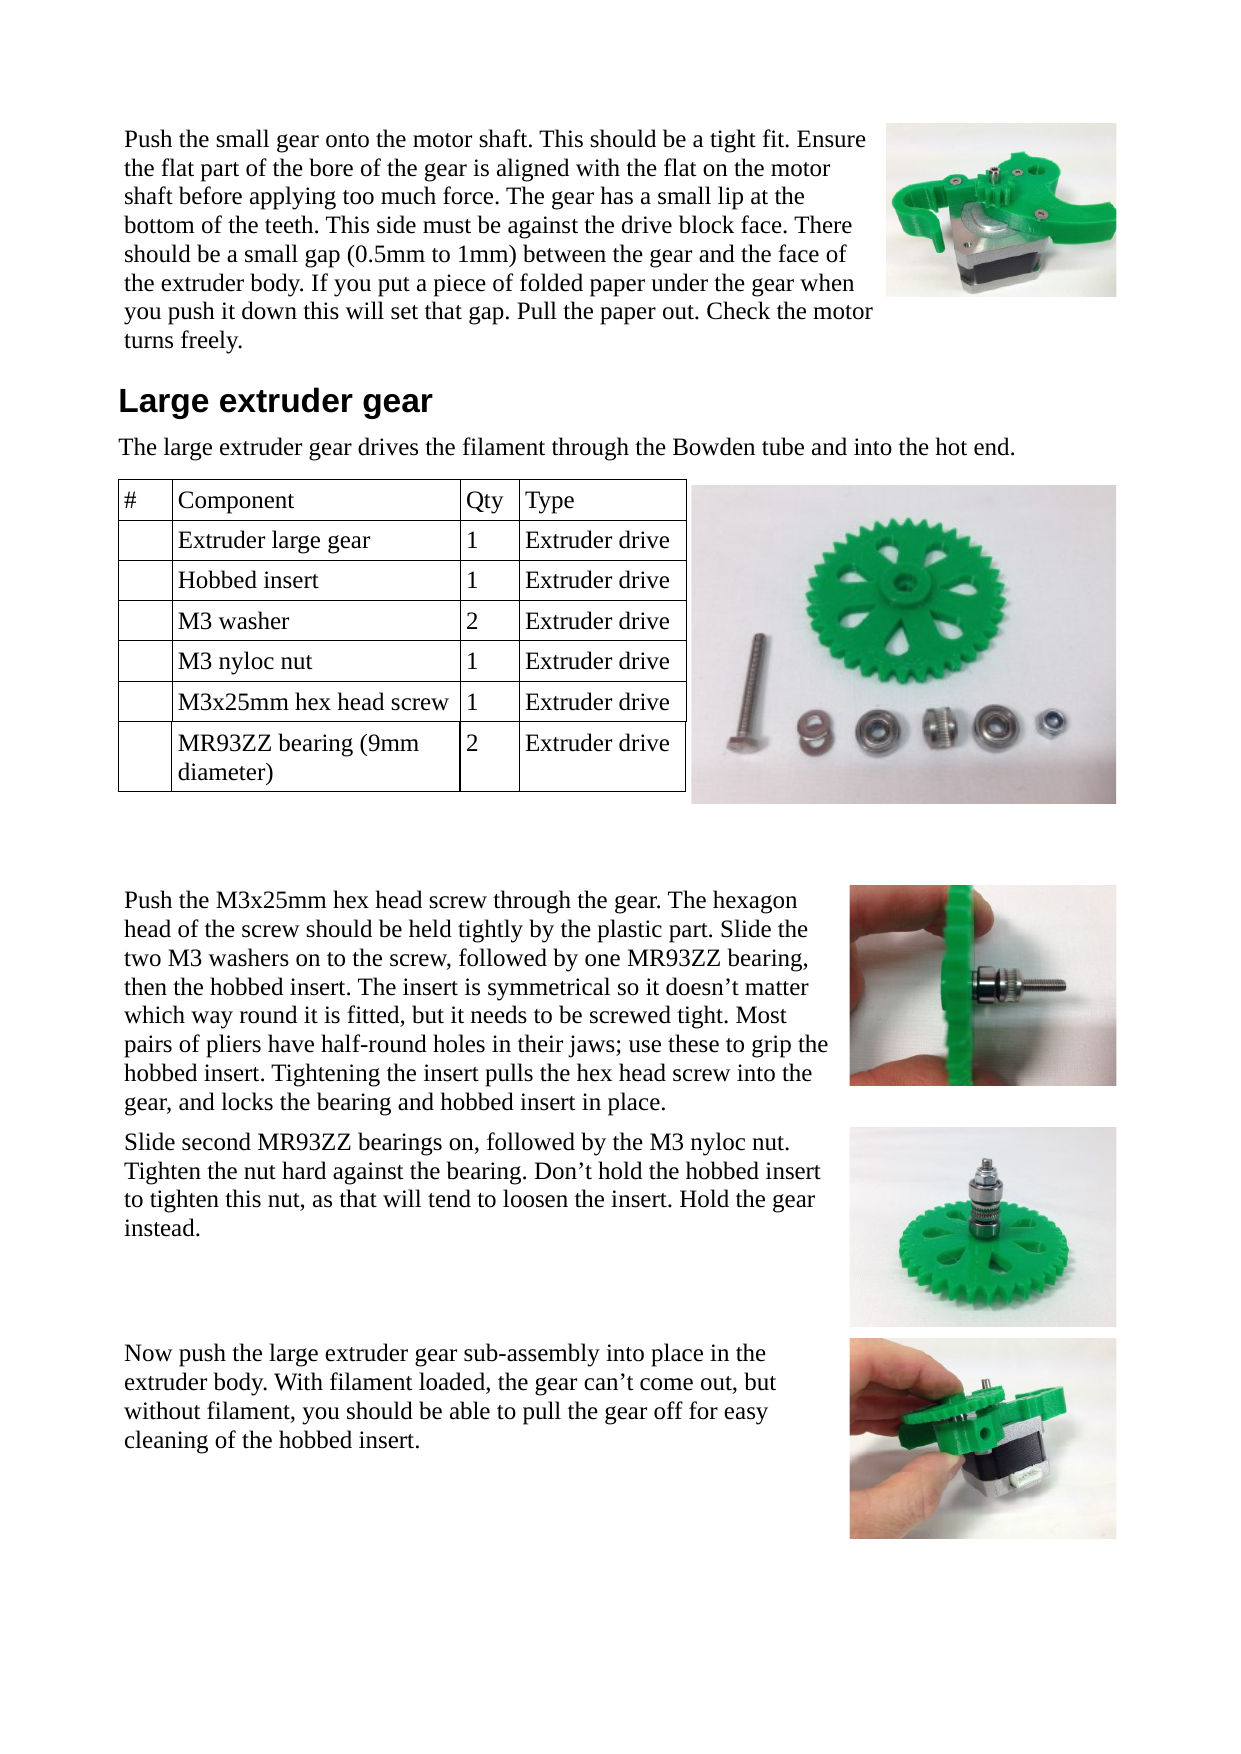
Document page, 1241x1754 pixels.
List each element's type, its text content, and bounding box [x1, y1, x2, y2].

text The large extruder gear drives the filament through the Bowden tube and into the hot end. [118, 432, 1122, 460]
table_cell 1 [461, 561, 519, 600]
table_cell [119, 601, 172, 640]
table_cell [119, 641, 172, 681]
picture [849, 1127, 1117, 1327]
table_cell [118, 792, 172, 832]
table_header [844, 880, 1122, 1121]
table_cell [172, 792, 460, 832]
table_cell [844, 1333, 1122, 1544]
table_cell [460, 792, 519, 832]
table_cell Extruder drive [520, 521, 686, 560]
table_cell M3 nyloc nut [173, 641, 460, 681]
table_cell 1 [461, 682, 519, 721]
table_cell 2 [461, 722, 519, 791]
table_cell 1 [461, 521, 519, 560]
table_cell Extruder drive [520, 601, 686, 640]
table_cell Extruder large gear [173, 521, 460, 560]
table_cell Hobbed insert [173, 561, 460, 600]
table_header Type [520, 480, 686, 519]
table_header Push the M3x25mm hex head screw through the gear. The hexagon head of the screw should be held tightly by the plastic part. Slide the two M3 washers on to the screw, followed by one MR93ZZ bearing, then the hobbed insert. The insert is symmetrical so it doesn’t matter which way round it is fitted, but it needs to be screwed tight. Most pairs of pliers have half-round holes in their jaws; use these to grip the hobbed insert. Tightening the insert pulls the hex head screw into the gear, and locks the bearing and hobbed insert in place. [118, 880, 844, 1121]
table_cell [844, 1121, 1122, 1333]
table_cell [880, 118, 1122, 359]
table_cell [119, 561, 172, 600]
table_cell Extruder drive [520, 561, 686, 600]
table_header Component [173, 480, 460, 519]
table_cell MR93ZZ bearing (9mm diameter) [172, 722, 459, 791]
table_header # [119, 480, 172, 519]
picture [691, 485, 1117, 804]
picture [886, 123, 1117, 297]
table_cell 2 [461, 601, 519, 640]
table_cell Extruder drive [520, 682, 686, 721]
table_cell M3 washer [173, 601, 460, 640]
subtitle Large extruder gear [118, 380, 1122, 419]
table_cell [519, 792, 686, 832]
picture [849, 1338, 1117, 1539]
table_header Qty [461, 480, 519, 519]
table_cell [119, 521, 172, 560]
table_cell M3x25mm hex head screw [173, 682, 460, 721]
table_cell [119, 722, 171, 791]
table_cell 1 [461, 641, 519, 681]
table_cell Extruder drive [520, 641, 686, 681]
table_cell Extruder drive [520, 722, 685, 791]
picture [849, 885, 1117, 1086]
table_cell Slide second MR93ZZ bearings on, followed by the M3 nyloc nut. Tighten the nut hard against the bearing. Don’t hold the hobbed insert to tighten this nut, as that will tend to loosen the insert. Hold the gear instead. [118, 1121, 844, 1333]
table_cell Push the small gear onto the motor shaft. This should be a tight fit. Ensure the flat part of the bore of the gear is aligned with the flat on the motor shaft before applying too much force. The gear has a small lip at the bottom of the teeth. This side must be against the drive block face. There should be a small gap (0.5mm to 1mm) between the gear and the face of the extruder body. If you put a piece of folded paper under the gear when you push it down this will set that gap. Pull the paper out. Check the motor turns freely. [118, 118, 880, 359]
table_cell Now push the large extruder gear sub-assembly into place in the extruder body. With filament loaded, the gear can’t come out, but without filament, you should be able to pull the gear off for easy cleaning of the hobbed insert. [118, 1333, 844, 1544]
table_cell [119, 682, 172, 721]
table_header [686, 479, 1122, 832]
